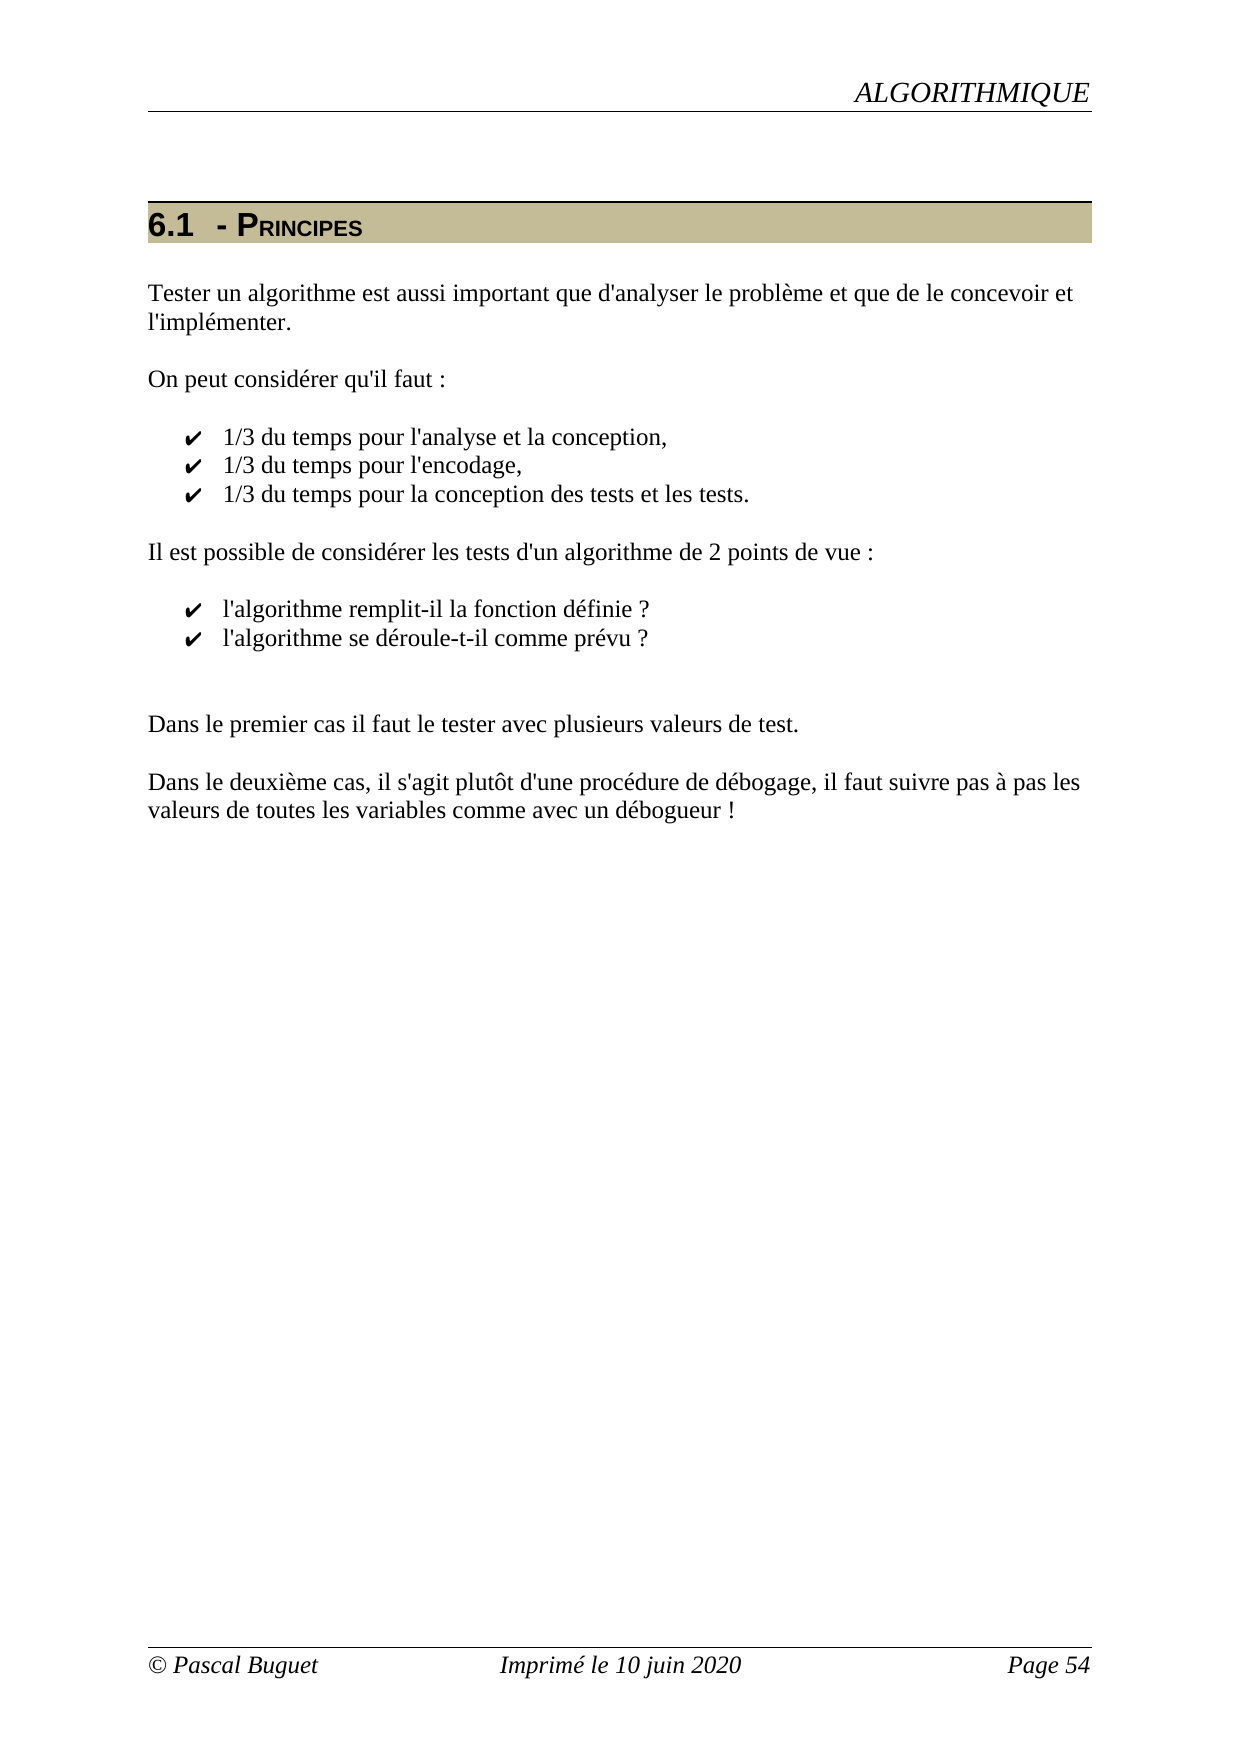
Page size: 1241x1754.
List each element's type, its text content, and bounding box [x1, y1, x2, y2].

text Dans le deuxième cas, il s'agit plutôt d'une procédure de débogage, il faut suivre pas à pas les valeurs de toutes les variables comme avec un débogueur ! [148, 767, 1092, 824]
list 1/3 du temps pour l'analyse et la conception, [185, 422, 1092, 451]
text Dans le premier cas il faut le tester avec plusieurs valeurs de test. [148, 709, 1092, 738]
list l'algorithme remplit-il la fonction définie ? [185, 594, 1092, 623]
list 1/3 du temps pour la conception des tests et les tests. [185, 479, 1092, 508]
list l'algorithme se déroule-t-il comme prévu ? [185, 623, 1092, 652]
list 1/3 du temps pour l'encodage, [185, 451, 1092, 479]
text On peut considérer qu'il faut : [148, 364, 1092, 393]
text Tester un algorithme est aussi important que d'analyser le problème et que de le concevoir et l'implémenter. [148, 278, 1092, 336]
text Il est possible de considérer les tests d'un algorithme de 2 points de vue : [148, 537, 1092, 566]
subtitle - Principes [148, 203, 1092, 243]
